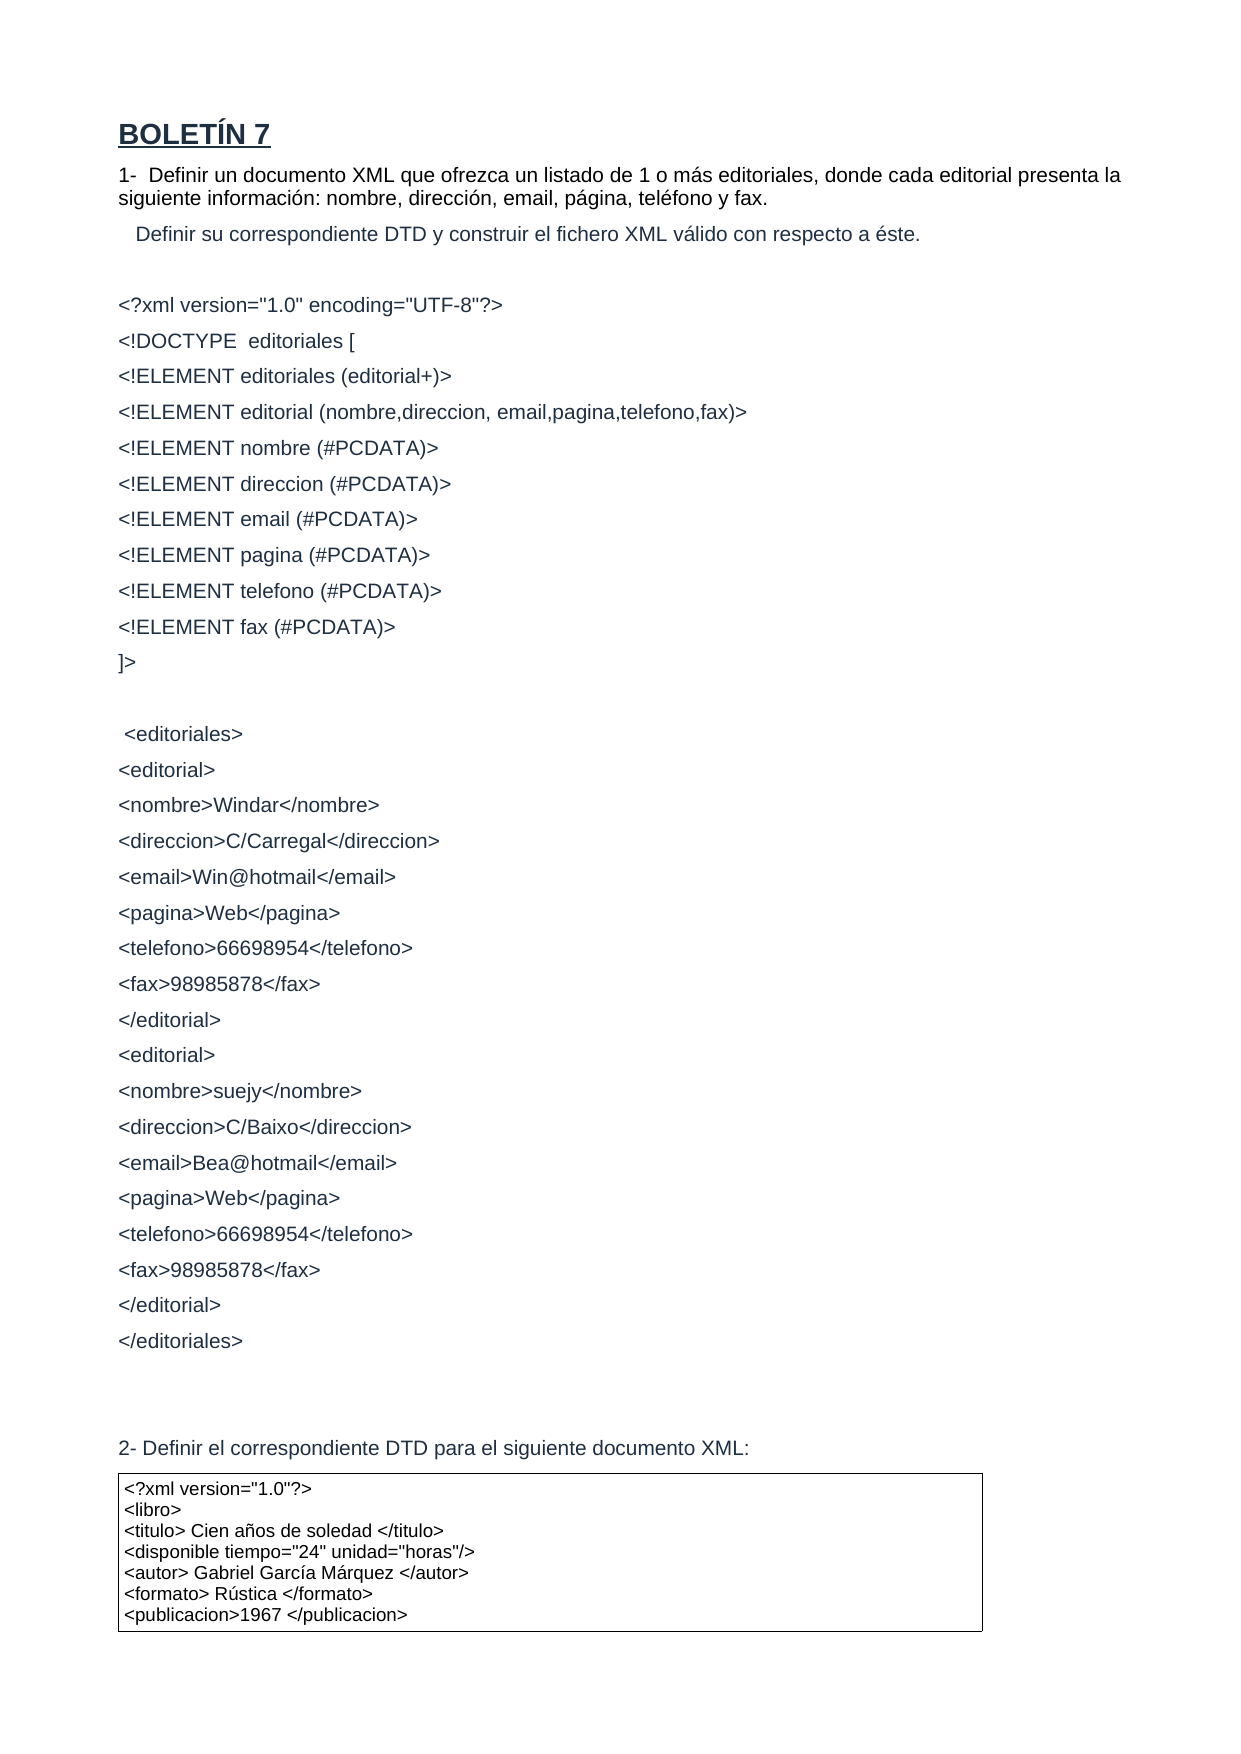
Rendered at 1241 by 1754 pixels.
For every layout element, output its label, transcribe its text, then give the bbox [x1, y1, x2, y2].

text <!ELEMENT email (#PCDATA)> [118, 508, 1122, 531]
text <!DOCTYPE editoriales [ [118, 329, 1122, 353]
text <editorial> [118, 1044, 1122, 1067]
text <telefono>66698954</telefono> [118, 937, 1122, 960]
text <!ELEMENT direccion (#PCDATA)> [118, 472, 1122, 496]
text <pagina>Web</pagina> [118, 901, 1122, 924]
text <email>Win@hotmail</email> [118, 865, 1122, 888]
text 1- Definir un documento XML que ofrezca un listado de 1 o más editoriales, donde cada editorial presenta la siguiente información: nombre, dirección, email, página, teléfono y fax. [118, 163, 1122, 210]
text ]> [118, 651, 1122, 674]
text <?xml version="1.0" encoding="UTF-8"?> [118, 294, 1122, 317]
text <!ELEMENT nombre (#PCDATA)> [118, 437, 1122, 460]
text <nombre>suejy</nombre> [118, 1080, 1122, 1103]
text <editorial> [118, 758, 1122, 781]
table_header <?xml version="1.0"?> <libro> <titulo> Cien años de soledad </titulo> <disponible tiempo="24" unidad="horas"/> <autor> Gabriel García Márquez </autor> <formato> Rústica </formato> <publicacion>1967 </publicacion> [119, 1474, 982, 1631]
text <telefono>66698954</telefono> [118, 1223, 1122, 1246]
text <!ELEMENT fax (#PCDATA)> [118, 615, 1122, 638]
text <direccion>C/Carregal</direccion> [118, 829, 1122, 853]
text </editoriales> [118, 1330, 1122, 1353]
text <!ELEMENT telefono (#PCDATA)> [118, 579, 1122, 603]
text 2- Definir el correspondiente DTD para el siguiente documento XML: [118, 1437, 1122, 1460]
text <direccion>C/Baixo</direccion> [118, 1115, 1122, 1139]
text <nombre>Windar</nombre> [118, 794, 1122, 817]
text <editoriales> [118, 722, 1122, 746]
text <email>Bea@hotmail</email> [118, 1151, 1122, 1174]
text <pagina>Web</pagina> [118, 1187, 1122, 1210]
text </editorial> [118, 1294, 1122, 1317]
text <!ELEMENT pagina (#PCDATA)> [118, 544, 1122, 567]
text BOLETÍN 7 [118, 118, 1122, 151]
text <fax>98985878</fax> [118, 972, 1122, 996]
text Definir su correspondiente DTD y construir el fichero XML válido con respecto a éste. [118, 222, 1122, 245]
text <!ELEMENT editorial (nombre,direccion, email,pagina,telefono,fax)> [118, 401, 1122, 424]
text <!ELEMENT editoriales (editorial+)> [118, 365, 1122, 388]
text <fax>98985878</fax> [118, 1258, 1122, 1282]
text </editorial> [118, 1008, 1122, 1031]
